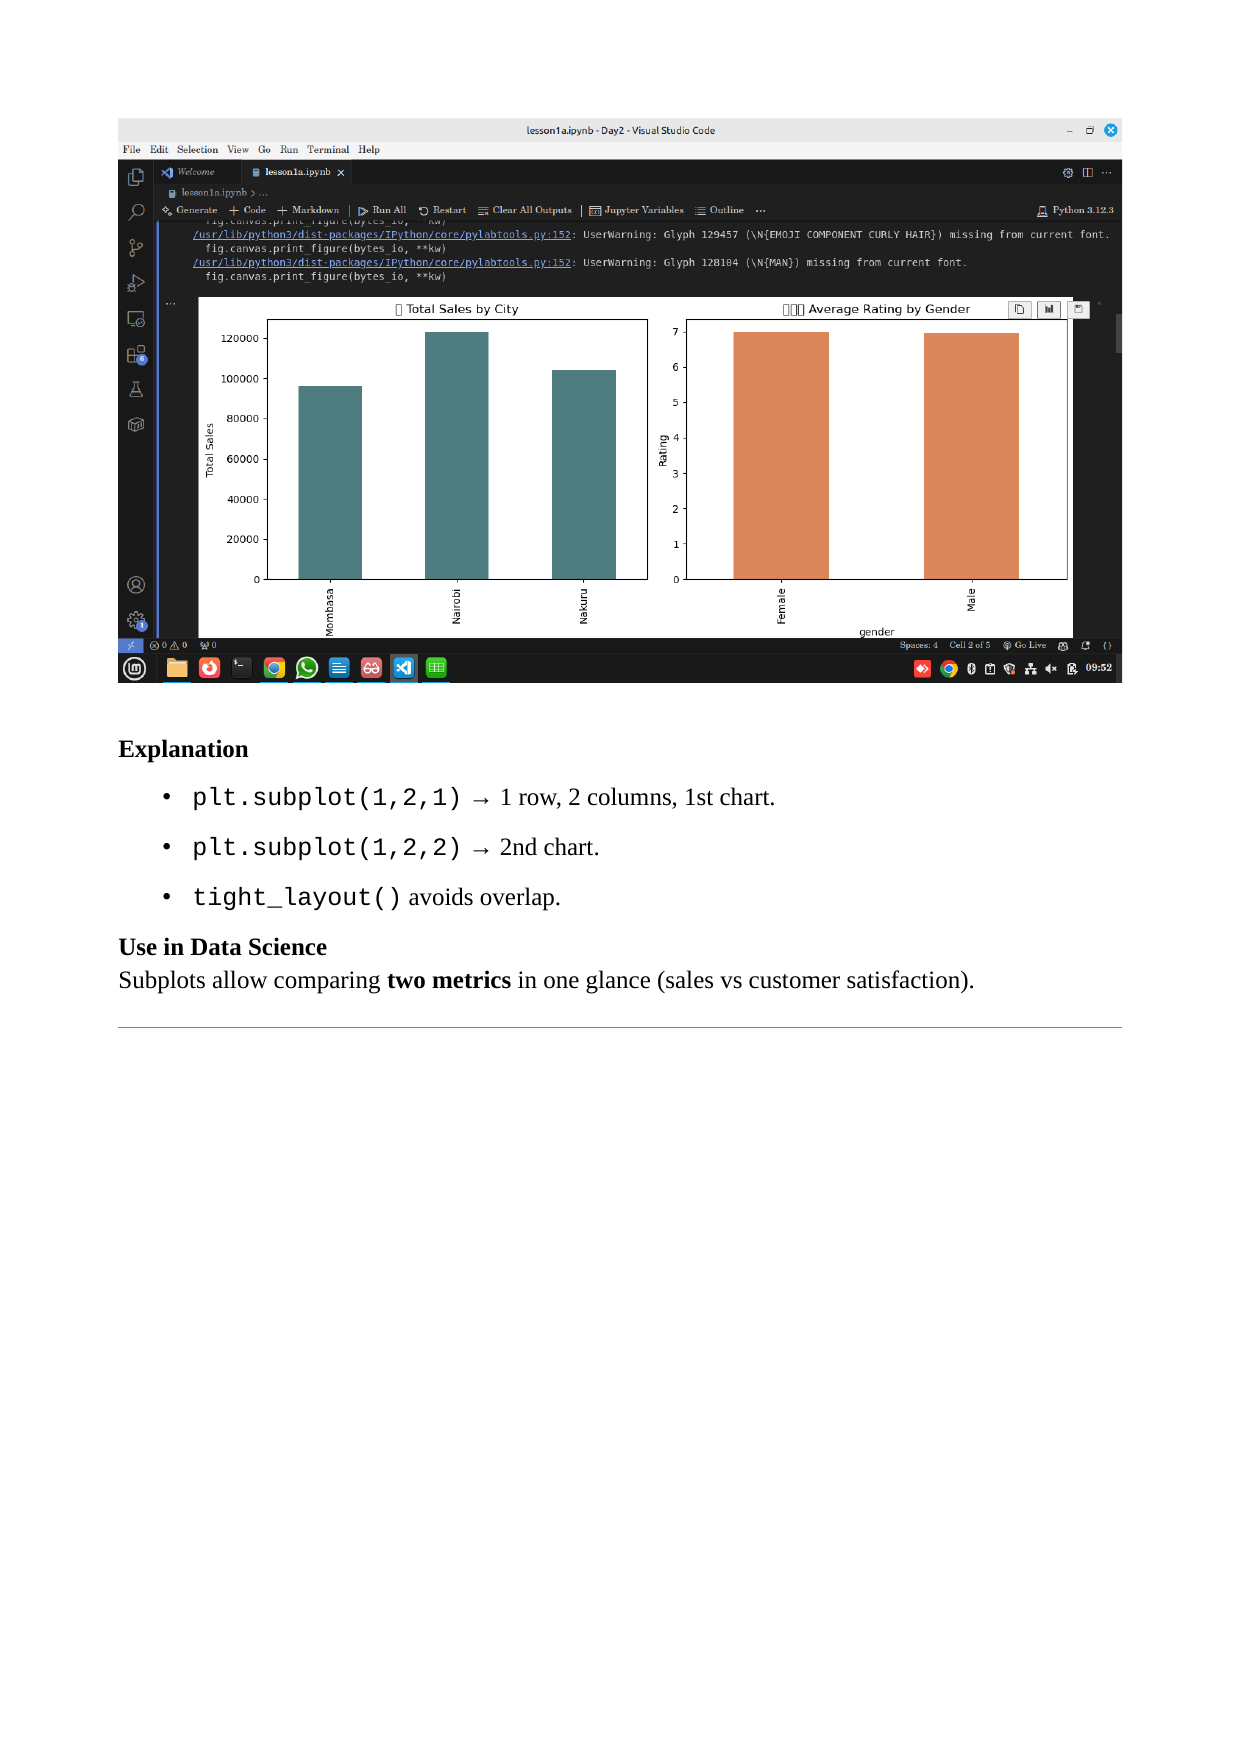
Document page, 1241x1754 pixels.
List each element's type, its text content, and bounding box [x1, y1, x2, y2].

text Explanation [118, 734, 1122, 763]
list plt.subplot(1,2,1) → 1 row, 2 columns, 1st chart. [162, 782, 1122, 813]
list plt.subplot(1,2,2) → 2nd chart. [162, 832, 1122, 863]
picture [118, 118, 1123, 683]
list tight_layout() avoids overlap. [162, 882, 1122, 913]
text Use in Data Science Subplots allow comparing two metrics in one glance (sales vs customer satisfaction). [118, 932, 1122, 994]
